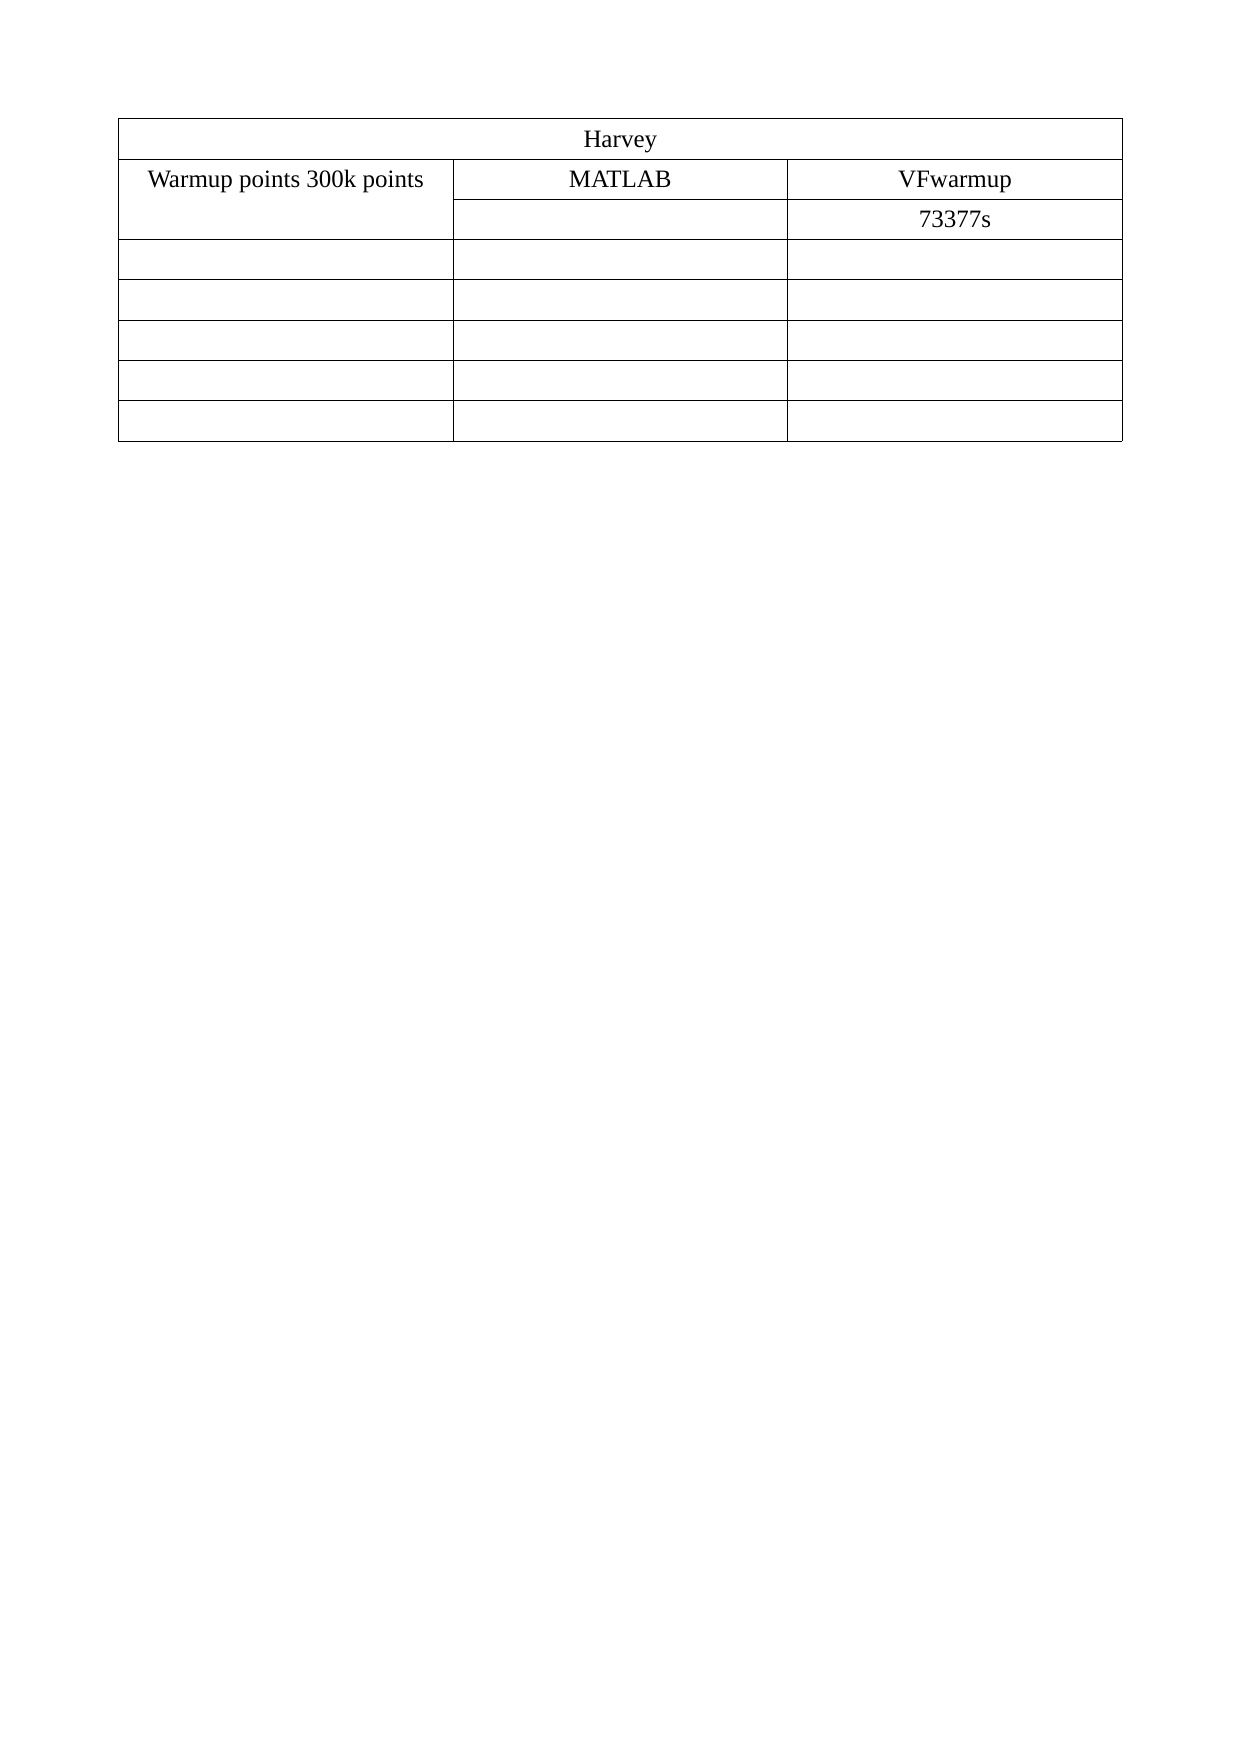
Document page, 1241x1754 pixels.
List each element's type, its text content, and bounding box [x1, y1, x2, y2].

table_cell [454, 280, 787, 320]
table_cell [454, 361, 787, 400]
table_cell MATLAB [454, 160, 787, 199]
table_cell [119, 361, 453, 400]
table_header Harvey [119, 119, 1122, 158]
table_cell [119, 321, 453, 360]
table_cell [454, 240, 787, 279]
table_cell 73377s [788, 200, 1122, 239]
table_cell [788, 401, 1122, 441]
table_cell [788, 240, 1122, 279]
table_cell [788, 280, 1122, 320]
table_cell Warmup points 300k points [119, 160, 453, 239]
table_cell VFwarmup [788, 160, 1122, 199]
table_cell [119, 401, 453, 441]
table_cell [788, 361, 1122, 400]
table_cell [119, 280, 453, 320]
table_cell [454, 200, 787, 239]
table_cell [454, 401, 787, 441]
table_cell [788, 321, 1122, 360]
table_cell [454, 321, 787, 360]
table_cell [119, 240, 453, 279]
